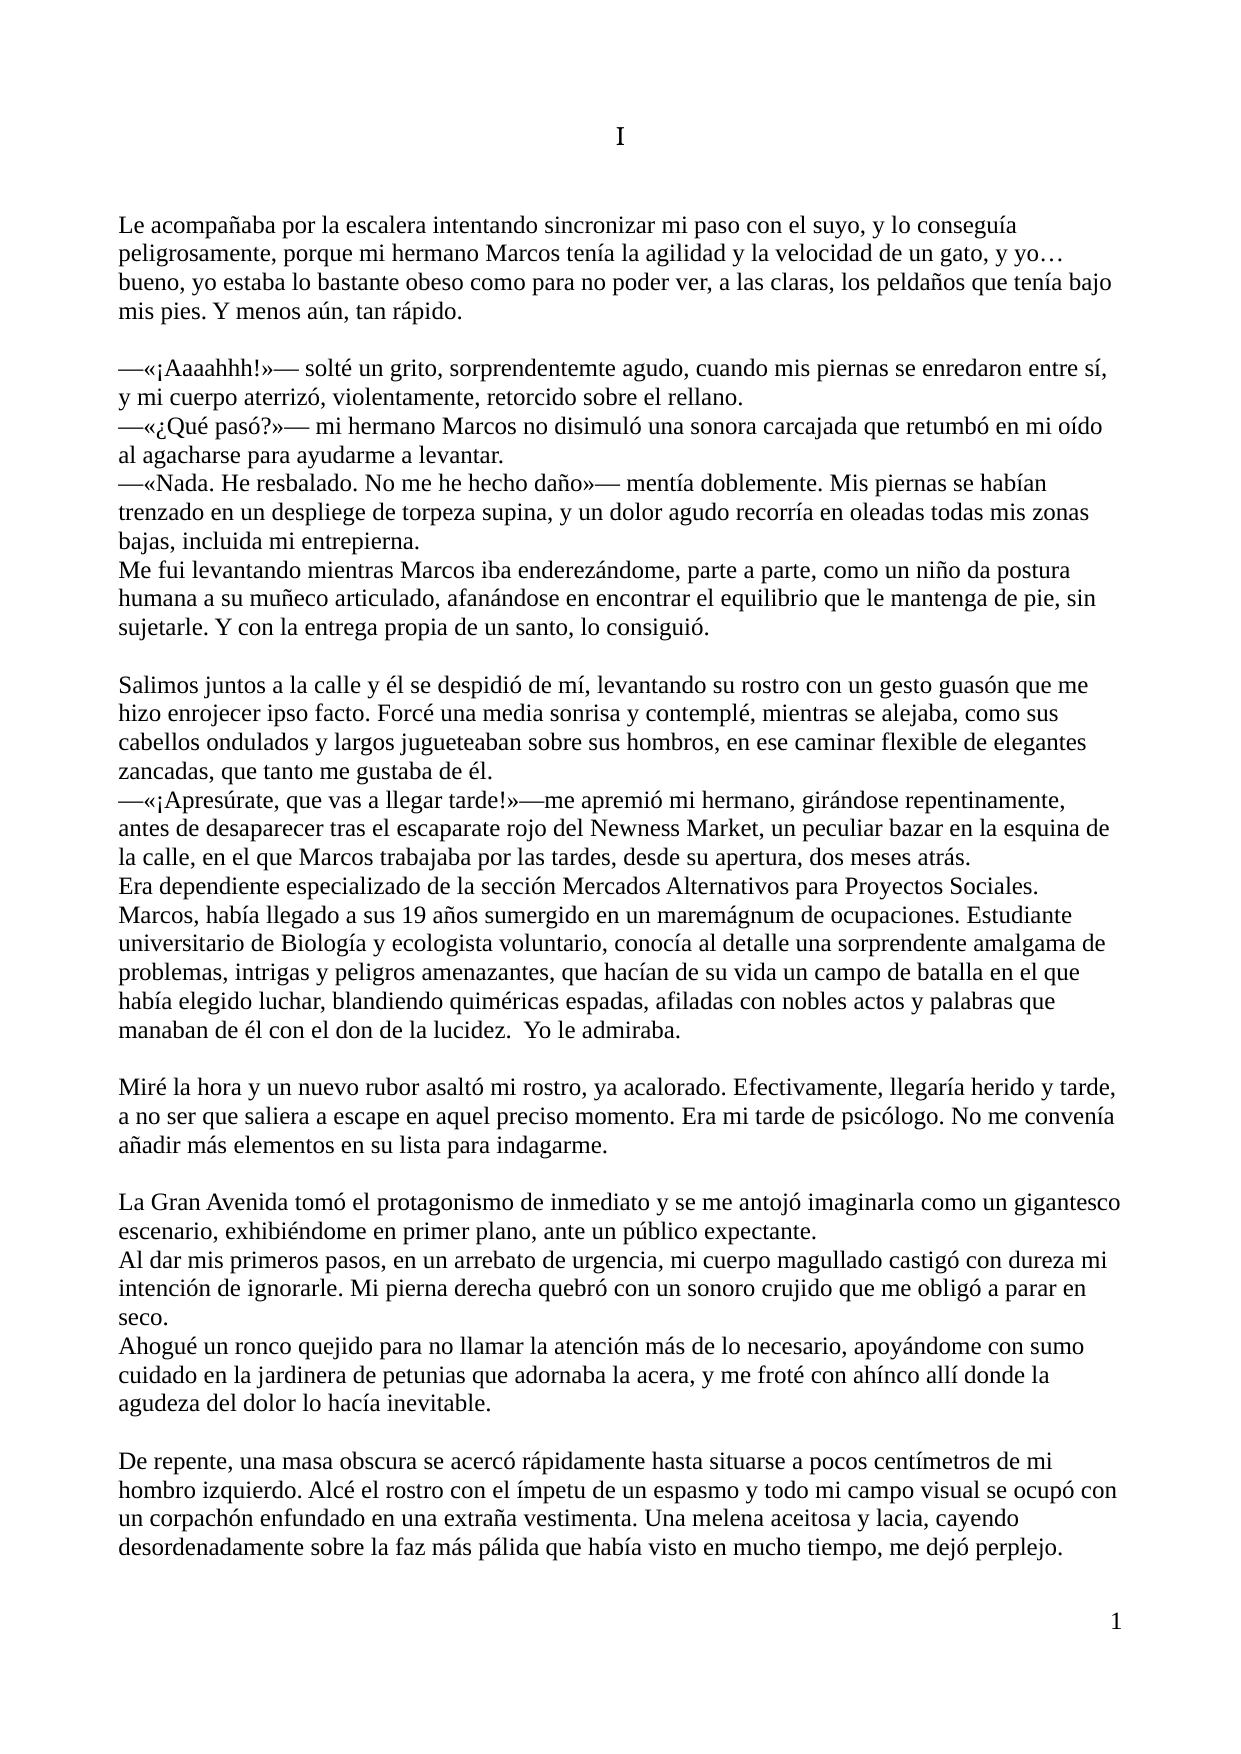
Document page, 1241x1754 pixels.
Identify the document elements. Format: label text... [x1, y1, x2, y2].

text ―«¿Qué pasó?»— mi hermano Marcos no disimuló una sonora carcajada que retumbó en mi oído al agacharse para ayudarme a levantar. [118, 411, 1122, 468]
text Me fui levantando mientras Marcos iba enderezándome, parte a parte, como un niño da postura humana a su muñeco articulado, afanándose en encontrar el equilibrio que le mantenga de pie, sin sujetarle. Y con la entrega propia de un santo, lo consiguió. [118, 555, 1122, 641]
text Marcos, había llegado a sus 19 años sumergido en un maremágnum de ocupaciones. Estudiante universitario de Biología y ecologista voluntario, conocía al detalle una sorprendente amalgama de problemas, intrigas y peligros amenazantes, que hacían de su vida un campo de batalla en el que había elegido luchar, blandiendo quiméricas espadas, afiladas con nobles actos y palabras que manaban de él con el don de la lucidez. Yo le admiraba. [118, 900, 1122, 1043]
text Ahogué un ronco quejido para no llamar la atención más de lo necesario, apoyándome con sumo cuidado en la jardinera de petunias que adornaba la acera, y me froté con ahínco allí donde la agudeza del dolor lo hacía inevitable. [118, 1331, 1122, 1417]
text La Gran Avenida tomó el protagonismo de inmediato y se me antojó imaginarla como un gigantesco escenario, exhibiéndome en primer plano, ante un público expectante. [118, 1187, 1122, 1245]
text Le acompañaba por la escalera intentando sincronizar mi paso con el suyo, y lo conseguía peligrosamente, porque mi hermano Marcos tenía la agilidad y la velocidad de un gato, y yo… bueno, yo estaba lo bastante obeso como para no poder ver, a las claras, los peldaños que tenía bajo mis pies. Y menos aún, tan rápido. [118, 210, 1122, 325]
text —«¡Aaaahhh!»— solté un grito, sorprendentemte agudo, cuando mis piernas se enredaron entre sí, y mi cuerpo aterrizó, violentamente, retorcido sobre el rellano. [118, 353, 1122, 411]
text Al dar mis primeros pasos, en un arrebato de urgencia, mi cuerpo magullado castigó con dureza mi intención de ignorarle. Mi pierna derecha quebró con un sonoro crujido que me obligó a parar en seco. [118, 1245, 1122, 1331]
text —«Nada. He resbalado. No me he hecho daño»— mentía doblemente. Mis piernas se habían trenzado en un despliege de torpeza supina, y un dolor agudo recorría en oleadas todas mis zonas bajas, incluida mi entrepierna. [118, 468, 1122, 555]
text ―«¡Apresúrate, que vas a llegar tarde!»―me apremió mi hermano, girándose repentinamente, antes de desaparecer tras el escaparate rojo del Newness Market, un peculiar bazar en la esquina de la calle, en el que Marcos trabajaba por las tardes, desde su apertura, dos meses atrás. [118, 785, 1122, 871]
text Salimos juntos a la calle y él se despidió de mí, levantando su rostro con un gesto guasón que me hizo enrojecer ipso facto. Forcé una media sonrisa y contemplé, mientras se alejaba, como sus cabellos ondulados y largos jugueteaban sobre sus hombros, en ese caminar flexible de elegantes zancadas, que tanto me gustaba de él. [118, 670, 1122, 785]
text I [118, 118, 1122, 152]
text Era dependiente especializado de la sección Mercados Alternativos para Proyectos Sociales. [118, 871, 1122, 900]
text De repente, una masa obscura se acercó rápidamente hasta situarse a pocos centímetros de mi hombro izquierdo. Alcé el rostro con el ímpetu de un espasmo y todo mi campo visual se ocupó con un corpachón enfundado en una extraña vestimenta. Una melena aceitosa y lacia, cayendo desordenadamente sobre la faz más pálida que había visto en mucho tiempo, me dejó perplejo. [118, 1446, 1122, 1561]
text Miré la hora y un nuevo rubor asaltó mi rostro, ya acalorado. Efectivamente, llegaría herido y tarde, a no ser que saliera a escape en aquel preciso momento. Era mi tarde de psicólogo. No me convenía añadir más elementos en su lista para indagarme. [118, 1072, 1122, 1158]
